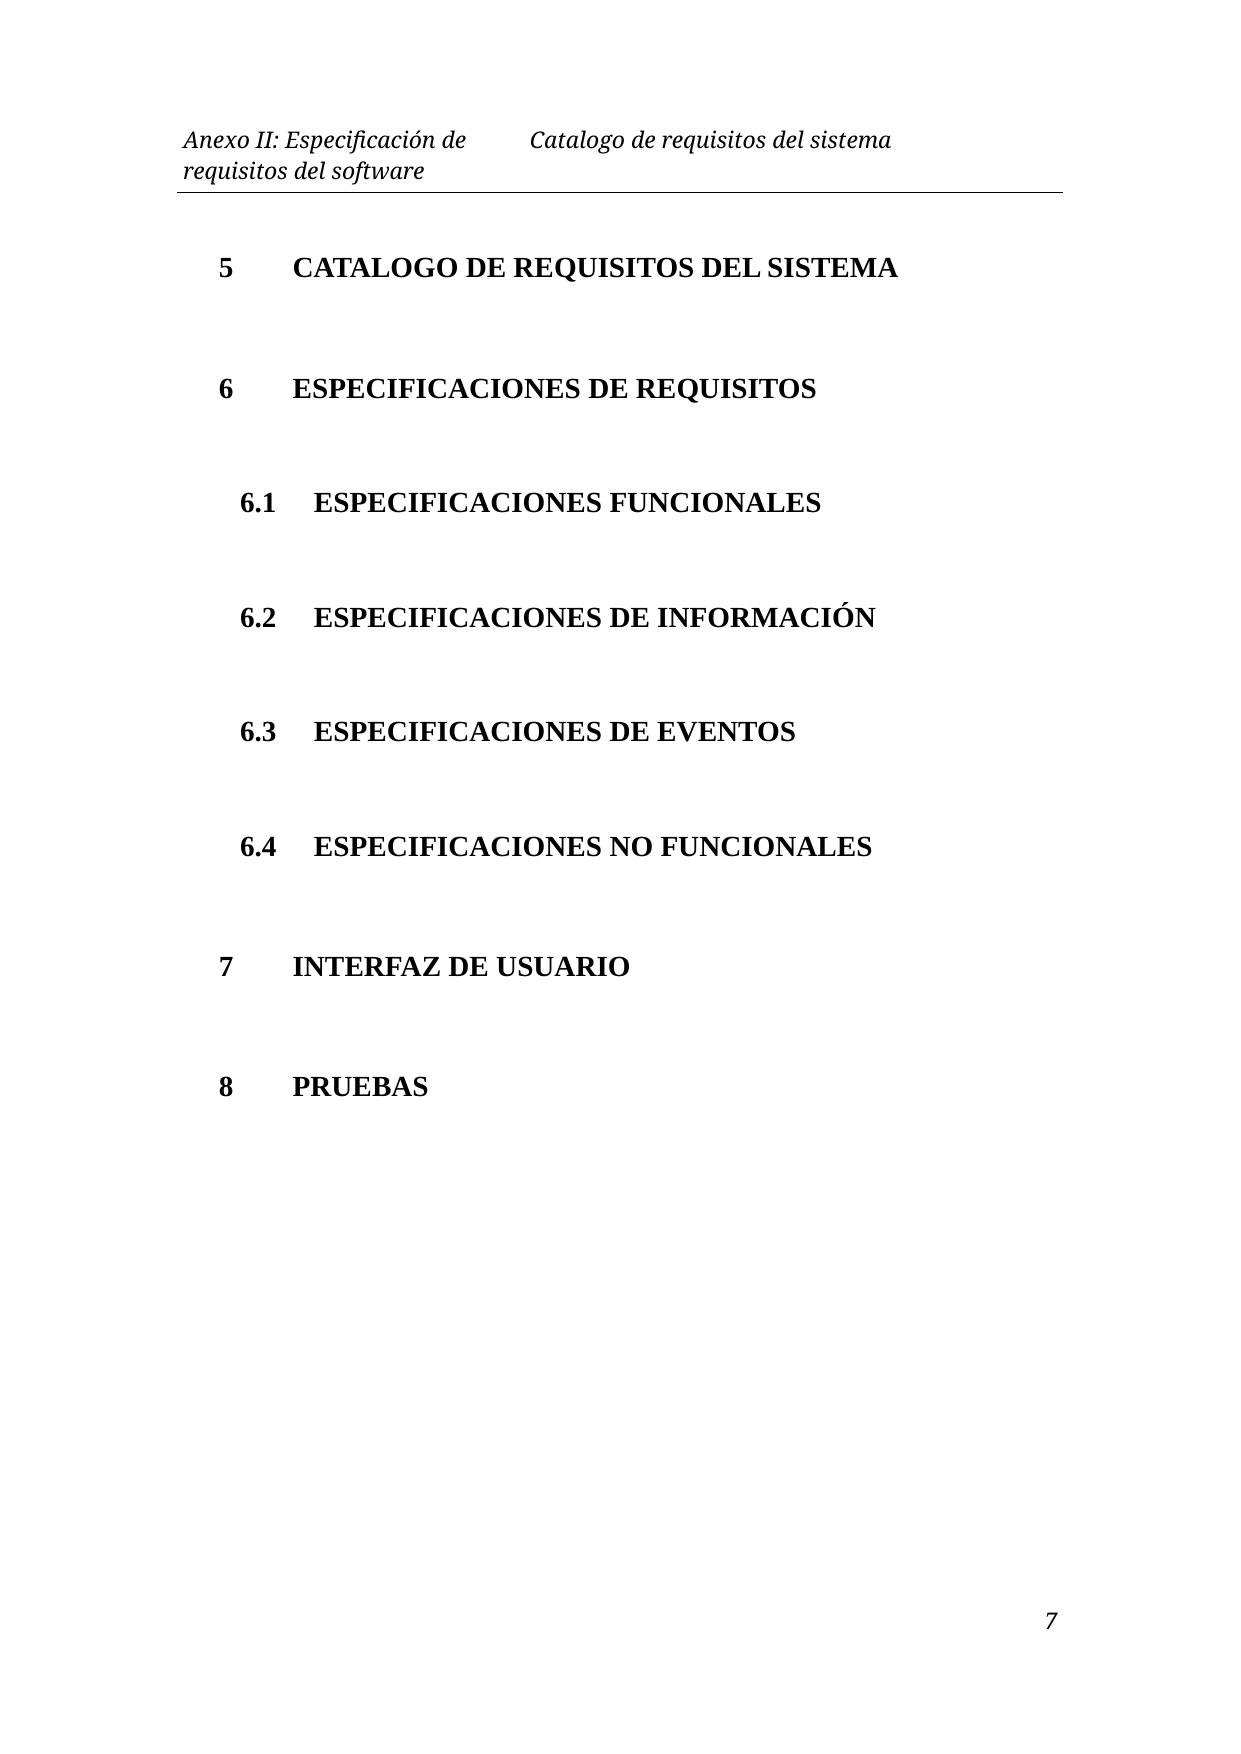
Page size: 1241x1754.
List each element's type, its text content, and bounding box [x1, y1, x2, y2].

subtitle Pruebas [218, 1069, 1063, 1103]
subtitle Especificaciones no funcionales [240, 829, 1063, 862]
subtitle Especificaciones de requisitos [218, 371, 1063, 404]
subtitle Especificaciones funcionales [240, 485, 1063, 519]
subtitle Catalogo de requisitos del sistema [218, 250, 1063, 284]
subtitle Especificaciones de eventos [240, 714, 1063, 748]
subtitle Especificaciones de información [240, 600, 1063, 633]
subtitle Interfaz de usuario [218, 949, 1063, 983]
